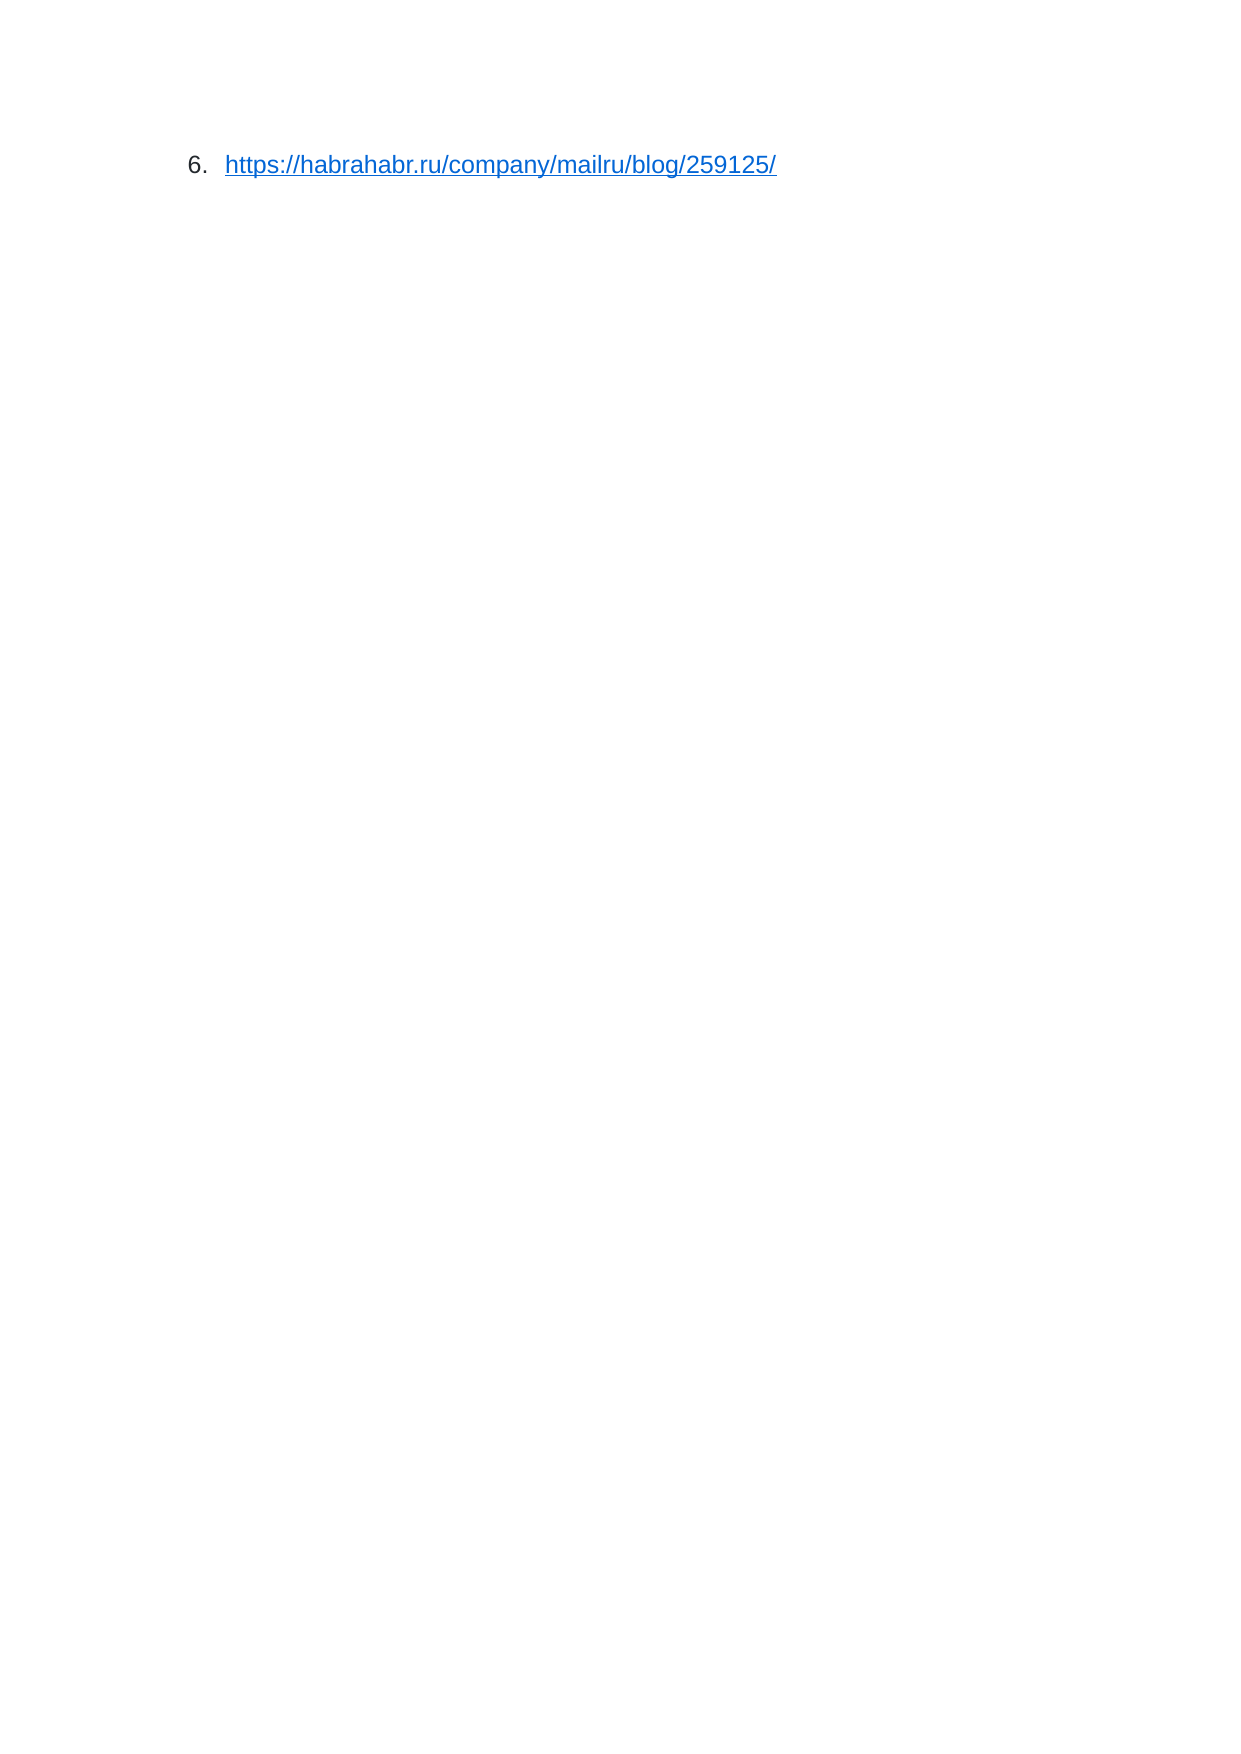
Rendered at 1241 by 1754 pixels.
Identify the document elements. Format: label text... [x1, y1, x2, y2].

list https://habrahabr.ru/company/mailru/blog/259125/ [187, 150, 1090, 179]
